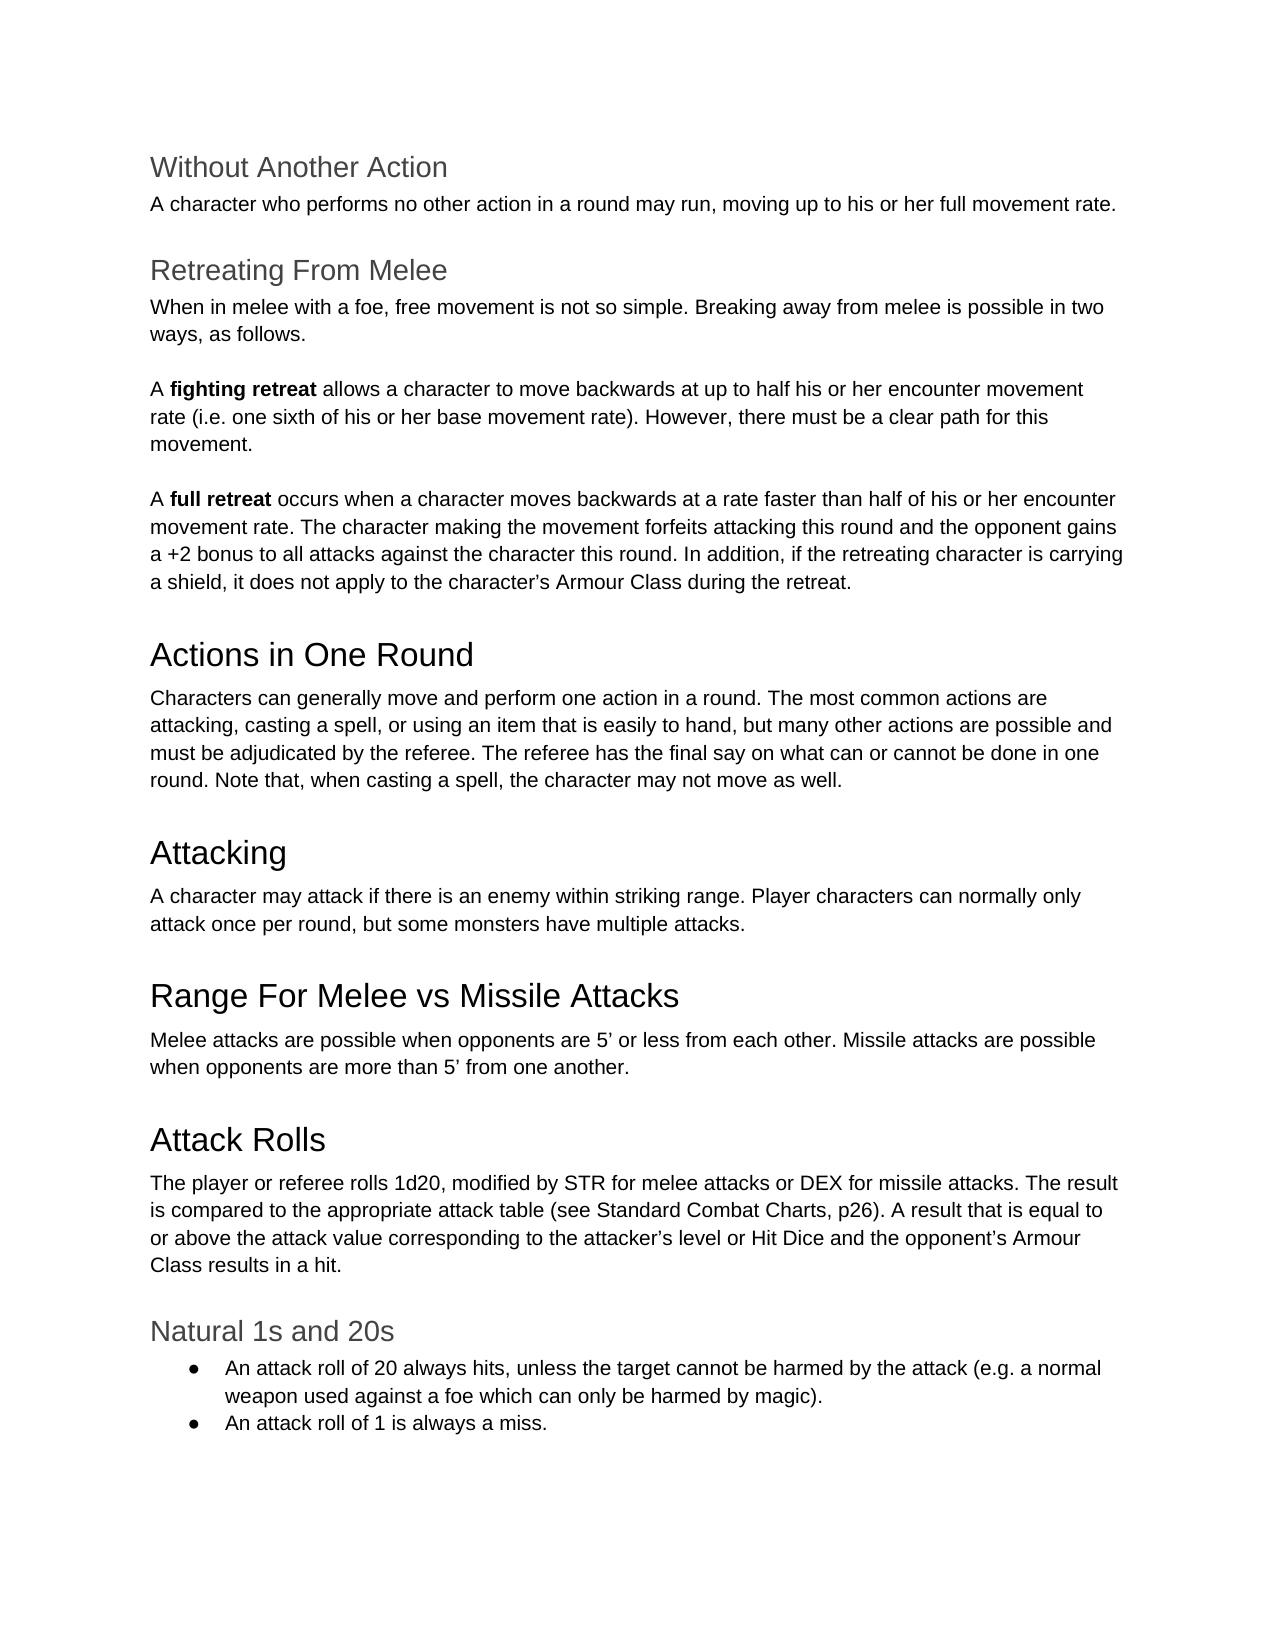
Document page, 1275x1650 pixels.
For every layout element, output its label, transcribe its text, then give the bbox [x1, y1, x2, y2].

text Melee attacks are possible when opponents are 5’ or less from each other. Missile attacks are possible when opponents are more than 5’ from one another. [150, 1027, 1125, 1079]
list An attack roll of 1 is always a miss. [187, 1411, 1125, 1435]
subtitle Actions in One Round [150, 634, 1125, 673]
text A fighting retreat allows a character to move backwards at up to half his or her encounter movement rate (i.e. one sixth of his or her base movement rate). However, there must be a clear path for this movement. [150, 377, 1125, 456]
list An attack roll of 20 always hits, unless the target cannot be harmed by the attack (e.g. a normal weapon used against a foe which can only be harmed by magic). [187, 1356, 1125, 1407]
text Characters can generally move and perform one action in a round. The most common actions are attacking, casting a spell, or using an item that is easily to hand, but many other actions are possible and must be adjudicated by the referee. The referee has the final say on what can or cannot be done in one round. Note that, when casting a spell, the character may not move as well. [150, 686, 1125, 792]
text A full retreat occurs when a character moves backwards at a rate faster than half of his or her encounter movement rate. The character making the movement forfeits attacking this round and the opponent gains a +2 bonus to all attacks against the character this round. In addition, if the retreating character is carrying a shield, it does not apply to the character’s Armour Class during the retreat. [150, 487, 1125, 593]
text The player or referee rolls 1d20, modified by STR for melee attacks or DEX for missile attacks. The result is compared to the appropriate attack table (see Standard Combat Charts, p26). A result that is equal to or above the attack value corresponding to the attacker’s level or Hit Dice and the opponent’s Armour Class results in a hit. [150, 1171, 1125, 1277]
text A character who performs no other action in a round may run, moving up to his or her full movement rate. [150, 192, 1125, 216]
subtitle Range For Melee vs Missile Attacks [150, 976, 1125, 1015]
subtitle Without Another Action​ [150, 150, 1125, 183]
subtitle Attack Rolls [150, 1120, 1125, 1158]
text A character may attack if there is an enemy within striking range. Player characters can normally only attack once per round, but some monsters have multiple attacks. [150, 884, 1125, 935]
text When in melee with a foe, free movement is not so simple. Breaking away from melee is possible in two ways, as follows. [150, 294, 1125, 346]
subtitle Retreating From Melee [150, 253, 1125, 286]
subtitle Attacking​ [150, 833, 1125, 871]
subtitle Natural 1s and 20s [150, 1314, 1125, 1348]
